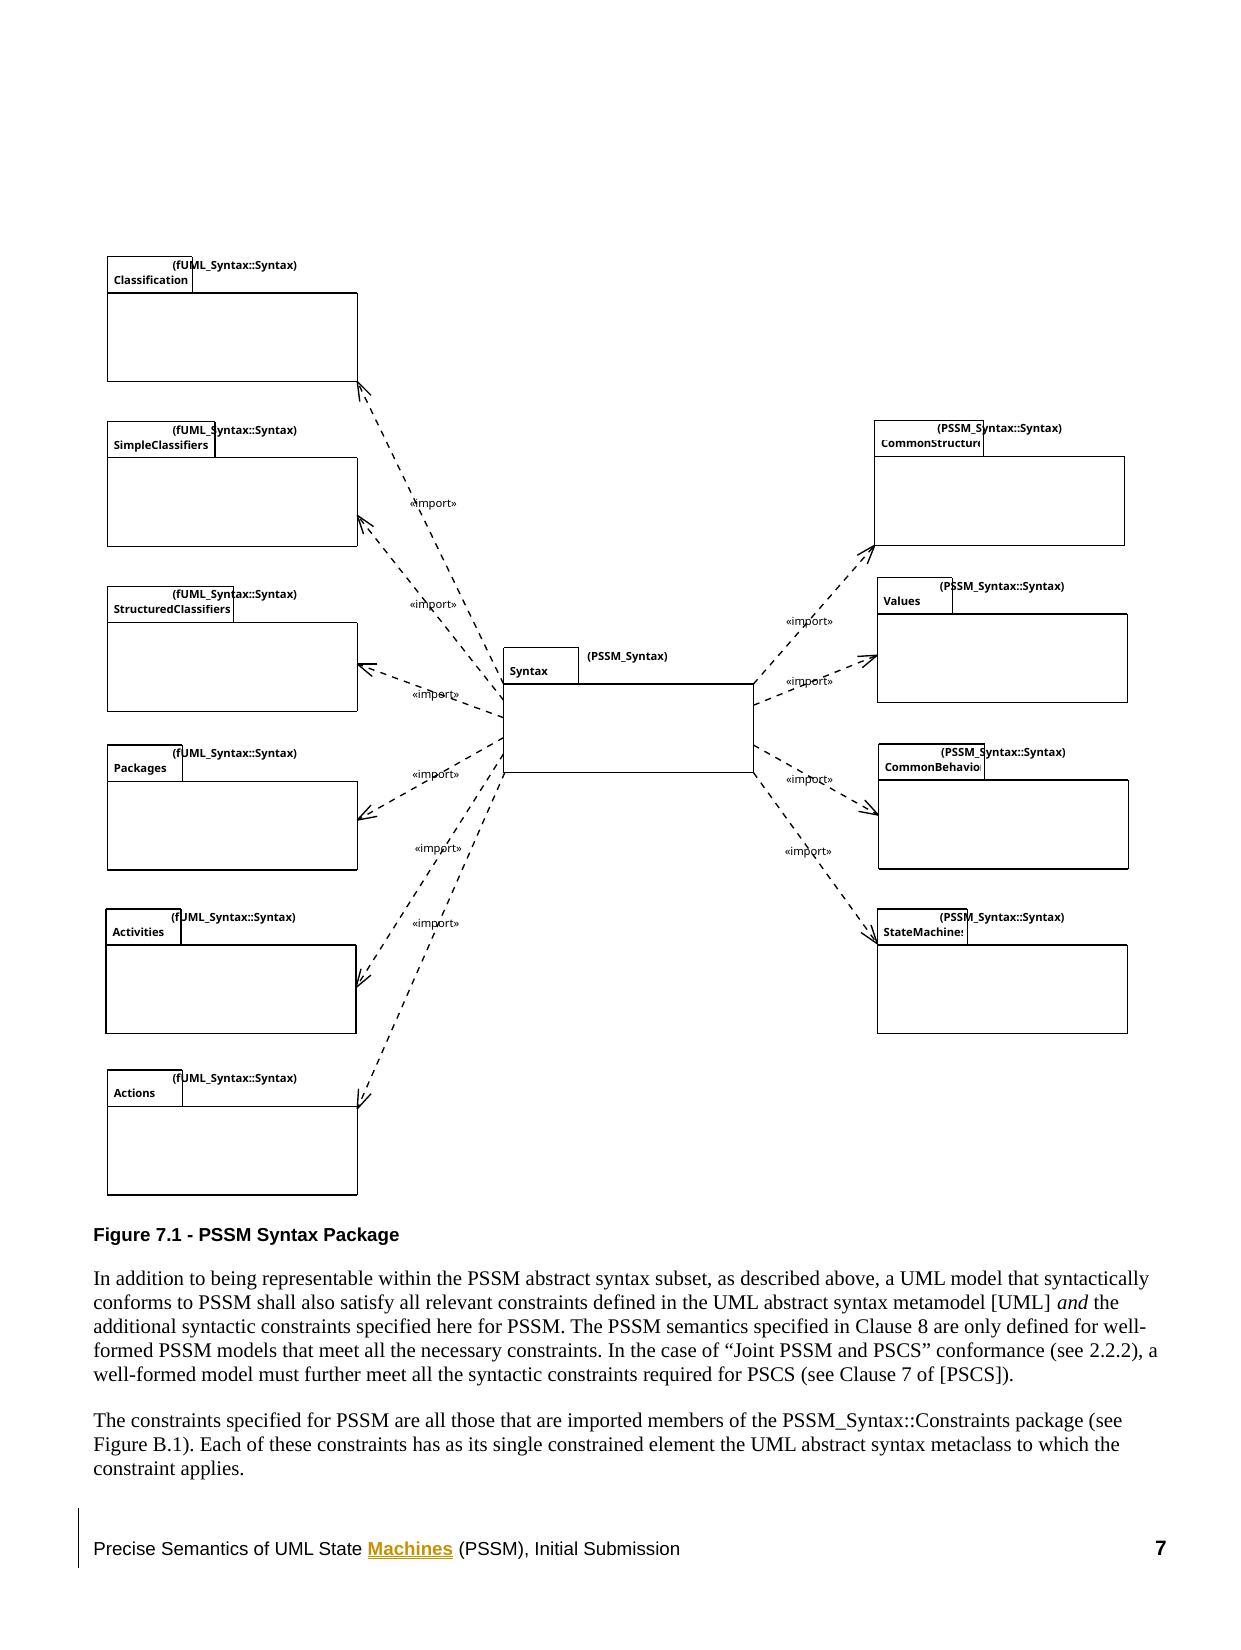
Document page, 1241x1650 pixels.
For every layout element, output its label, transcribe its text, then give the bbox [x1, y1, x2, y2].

text In addition to being representable within the PSSM abstract syntax subset, as described above, a UML model that syntactically conforms to PSSM shall also satisfy all relevant constraints defined in the UML abstract syntax metamodel [UML] and the additional syntactic constraints specified here for PSSM. The PSSM semantics specified in Clause 8 are only defined for well-formed PSSM models that meet all the necessary constraints. In the case of “Joint PSSM and PSCS” conformance (see 2.2.2), a well-formed model must further meet all the syntactic constraints required for PSCS (see Clause 7 of [PSCS]). [93, 1245, 1164, 1386]
text The constraints specified for PSSM are all those that are imported members of the PSSM_Syntax::Constraints package (see Figure B.1). Each of these constraints has as its single constrained element the UML abstract syntax metaclass to which the constraint applies. [93, 1407, 1164, 1480]
text Figure 7.1 - PSSM Syntax Package [93, 1224, 1164, 1245]
text In addition to being representable within the PSSM abstract syntax subset, as described above, a UML model that syntactically conforms to PSSM shall also satisfy all relevant constraints defined in the UML abstract syntax metamodel [UML] and the additional syntactic constraints specified here for PSSM. The PSSM semantics specified in Clause 8 are only defined for well-formed PSSM models that meet all the necessary constraints. In the case of “Joint PSSM and PSCS” conformance (see 2.2.2), a well-formed model must further meet all the syntactic constraints required for PSCS (see Clause 7 of [PSCS]). [93, 231, 1164, 1224]
